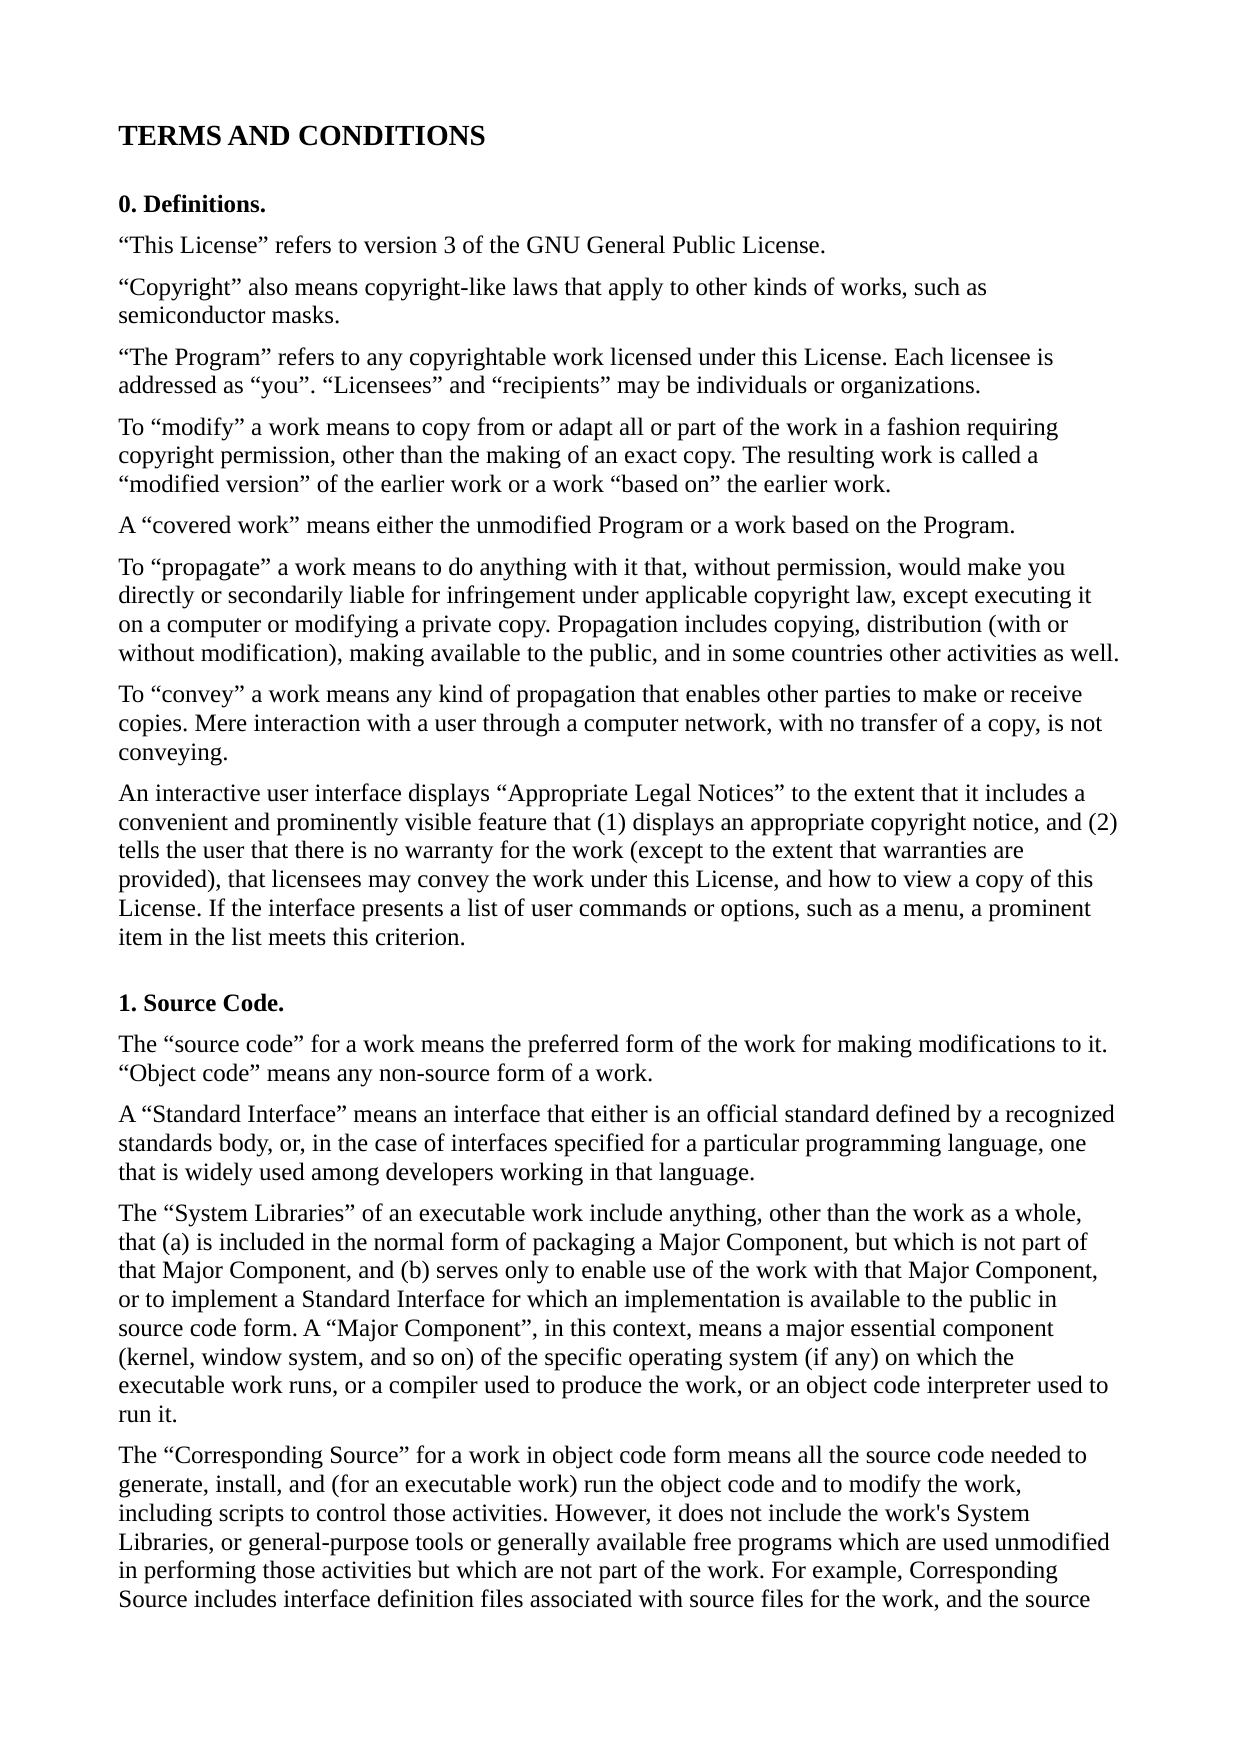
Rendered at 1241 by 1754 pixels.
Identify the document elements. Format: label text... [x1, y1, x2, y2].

text To “convey” a work means any kind of propagation that enables other parties to make or receive copies. Mere interaction with a user through a computer network, with no transfer of a copy, is not conveying. [118, 679, 1122, 765]
text To “propagate” a work means to do anything with it that, without permission, would make you directly or secondarily liable for infringement under applicable copyright law, except executing it on a computer or modifying a private copy. Propagation includes copying, distribution (with or without modification), making available to the public, and in some countries other activities as well. [118, 552, 1122, 667]
subtitle 1. Source Code. [118, 988, 1122, 1017]
text The “System Libraries” of an executable work include anything, other than the work as a whole, that (a) is included in the normal form of packaging a Major Component, but which is not part of that Major Component, and (b) serves only to enable use of the work with that Major Component, or to implement a Standard Interface for which an implementation is available to the public in source code form. A “Major Component”, in this context, means a major essential component (kernel, window system, and so on) of the specific operating system (if any) on which the executable work runs, or a compiler used to produce the work, or an object code interpreter used to run it. [118, 1198, 1122, 1428]
text To “modify” a work means to copy from or adapt all or part of the work in a fashion requiring copyright permission, other than the making of an exact copy. The resulting work is called a “modified version” of the earlier work or a work “based on” the earlier work. [118, 412, 1122, 498]
text A “Standard Interface” means an interface that either is an official standard defined by a recognized standards body, or, in the case of interfaces specified for a particular programming language, one that is widely used among developers working in that language. [118, 1099, 1122, 1185]
text “Copyright” also means copyright-like laws that apply to other kinds of works, such as semiconductor masks. [118, 272, 1122, 329]
subtitle TERMS AND CONDITIONS [118, 118, 1122, 152]
text An interactive user interface displays “Appropriate Legal Notices” to the extent that it includes a convenient and prominently visible feature that (1) displays an appropriate copyright notice, and (2) tells the user that there is no warranty for the work (except to the extent that warranties are provided), that licensees may convey the work under this License, and how to view a copy of this License. If the interface presents a list of user commands or options, such as a menu, a prominent item in the list meets this criterion. [118, 778, 1122, 950]
subtitle 0. Definitions. [118, 189, 1122, 218]
text A “covered work” means either the unmodified Program or a work based on the Program. [118, 510, 1122, 539]
text The “source code” for a work means the preferred form of the work for making modifications to it. “Object code” means any non-source form of a work. [118, 1029, 1122, 1087]
text The “Corresponding Source” for a work in object code form means all the source code needed to generate, install, and (for an executable work) run the object code and to modify the work, including scripts to control those activities. However, it does not include the work's System Libraries, or general-purpose tools or generally available free programs which are used unmodified in performing those activities but which are not part of the work. For example, Corresponding Source includes interface definition files associated with source files for the work, and the source [118, 1440, 1122, 1613]
text “The Program” refers to any copyrightable work licensed under this License. Each licensee is addressed as “you”. “Licensees” and “recipients” may be individuals or organizations. [118, 342, 1122, 399]
text “This License” refers to version 3 of the GNU General Public License. [118, 230, 1122, 259]
